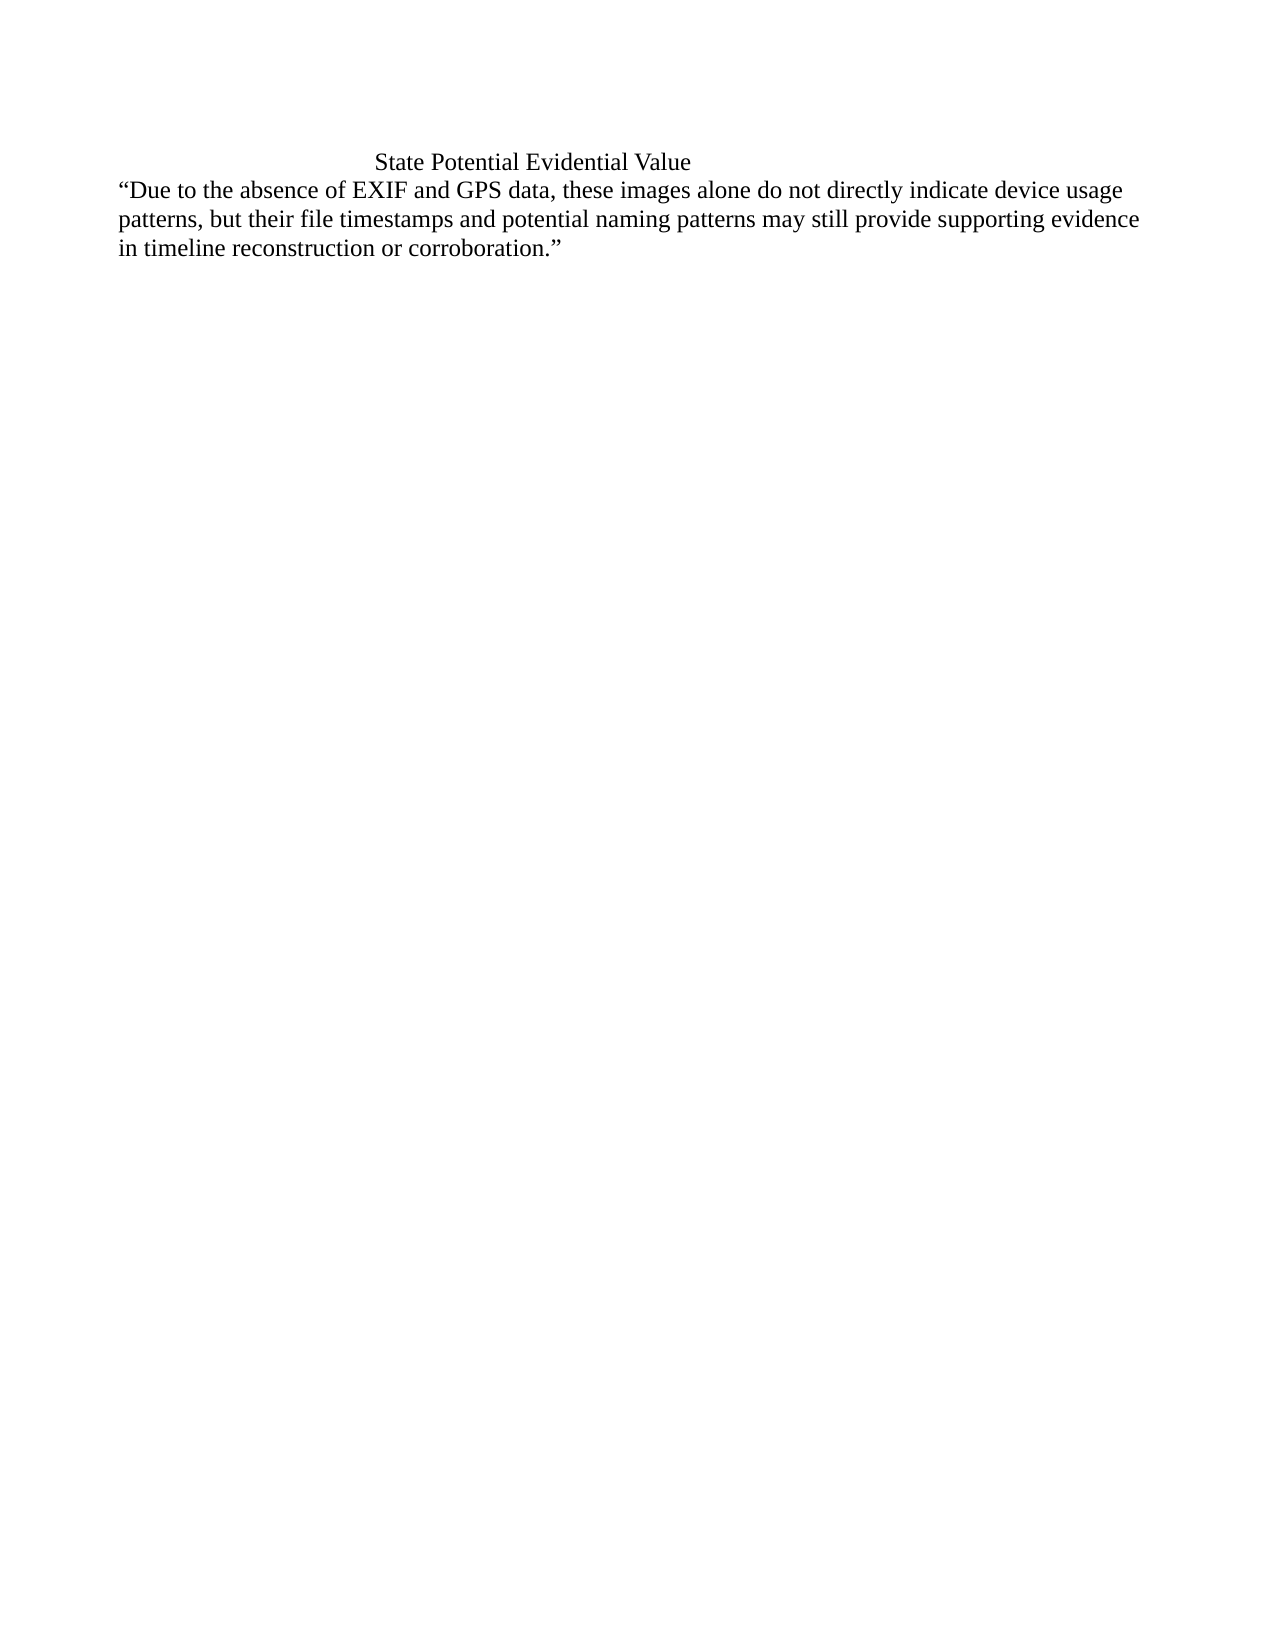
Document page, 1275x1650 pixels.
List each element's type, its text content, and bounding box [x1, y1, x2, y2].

text State Potential Evidential Value [118, 147, 1157, 176]
text “Due to the absence of EXIF and GPS data, these images alone do not directly indicate device usage patterns, but their file timestamps and potential naming patterns may still provide supporting evidence in timeline reconstruction or corroboration.” [118, 176, 1157, 262]
